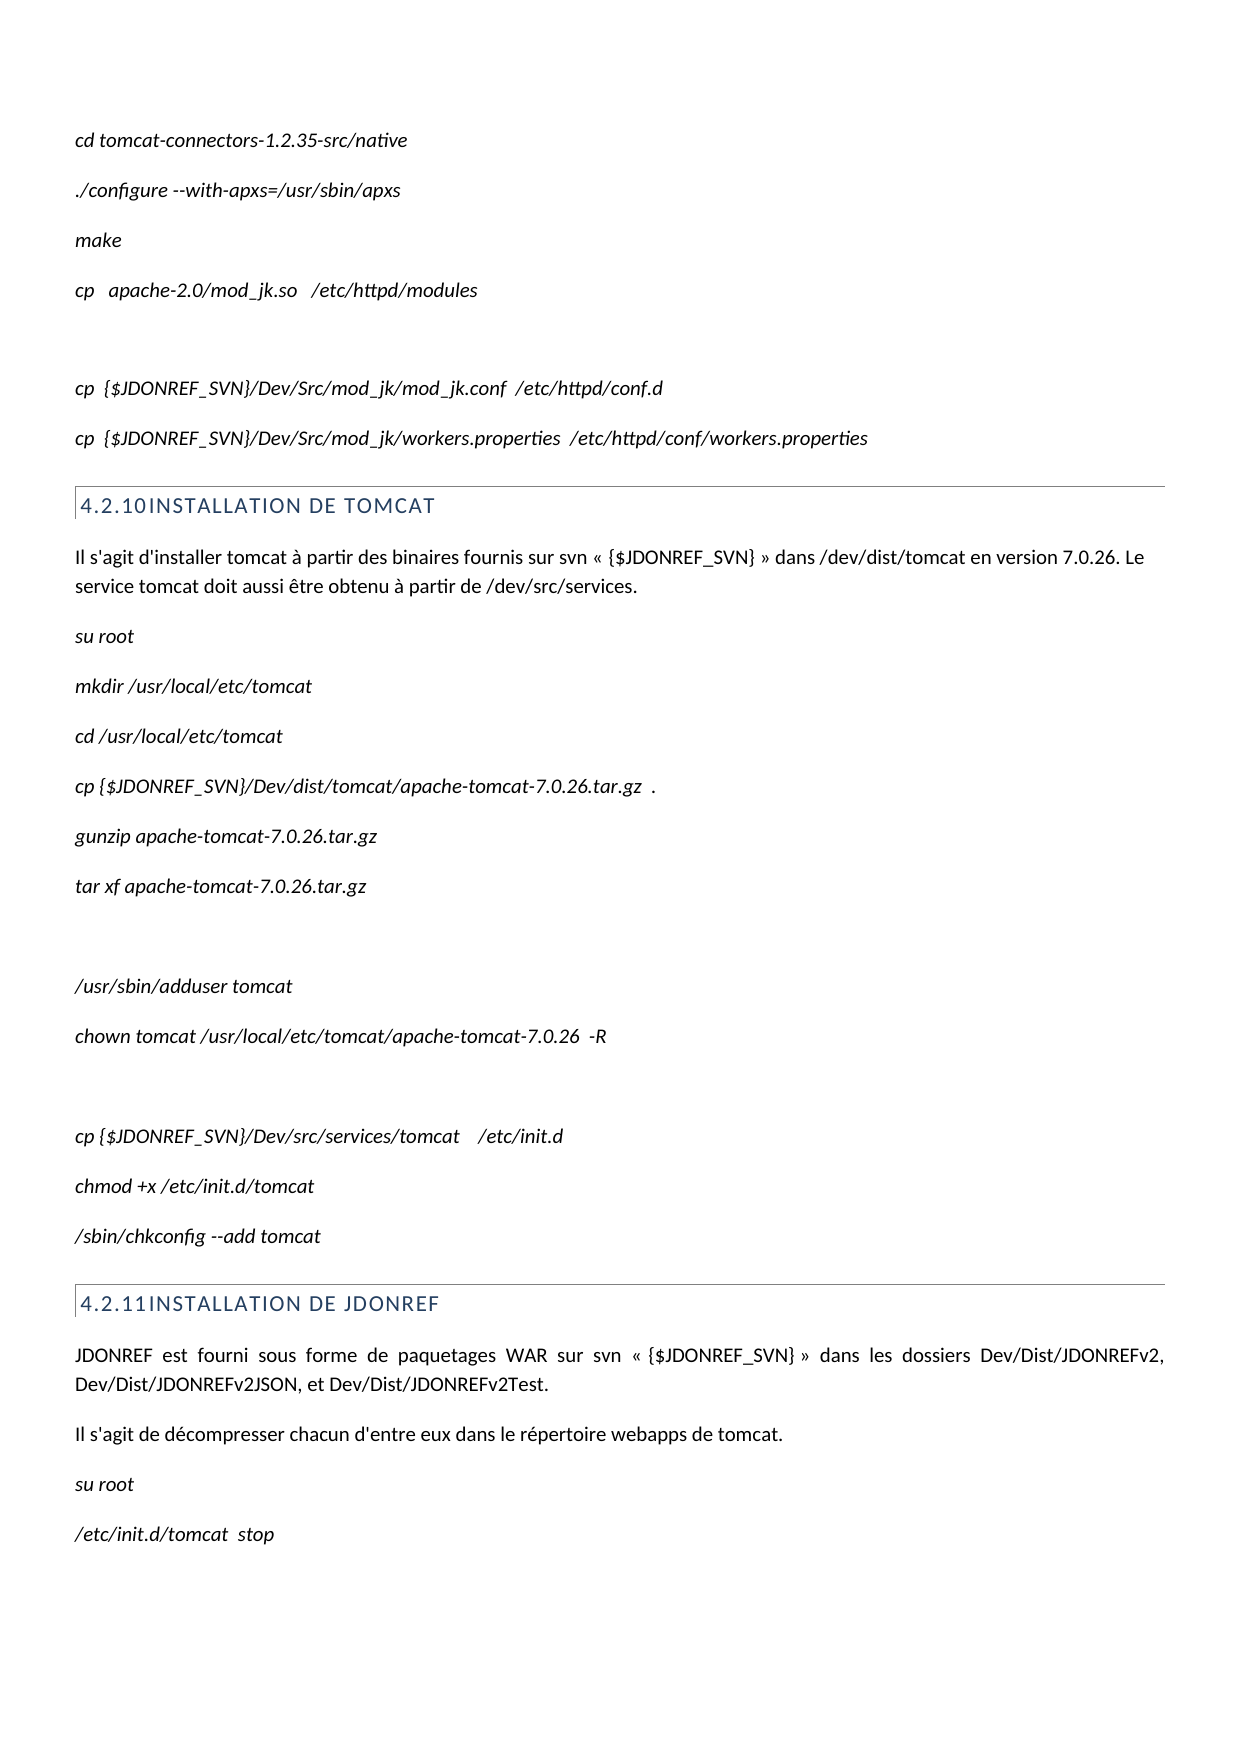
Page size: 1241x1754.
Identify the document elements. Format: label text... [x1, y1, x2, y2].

subtitle installation de jdonref [76, 1285, 1165, 1317]
text ./configure --with-apxs=/usr/sbin/apxs [75, 177, 1165, 202]
text JDONREF est fourni sous forme de paquetages WAR sur svn « {$JDONREF_SVN} » dans les dossiers Dev/Dist/JDONREFv2, Dev/Dist/JDONREFv2JSON, et Dev/Dist/JDONREFv2Test. [75, 1342, 1165, 1397]
text Il s'agit de décompresser chacun d'entre eux dans le répertoire webapps de tomcat. [75, 1421, 1165, 1447]
text cd /usr/local/etc/tomcat [75, 723, 1165, 749]
text /sbin/chkconfig --add tomcat [75, 1223, 1165, 1249]
text cp {$JDONREF_SVN}/Dev/src/services/tomcat /etc/init.d [75, 1123, 1165, 1149]
text cp {$JDONREF_SVN}/Dev/dist/tomcat/apache-tomcat-7.0.26.tar.gz . [75, 773, 1165, 799]
text su root [75, 623, 1165, 649]
text /usr/sbin/adduser tomcat [75, 973, 1165, 999]
text make [75, 227, 1165, 252]
text Il s'agit d'installer tomcat à partir des binaires fournis sur svn « {$JDONREF_SVN} » dans /dev/dist/tomcat en version 7.0.26. Le service tomcat doit aussi être obtenu à partir de /dev/src/services. [75, 544, 1165, 599]
text chown tomcat /usr/local/etc/tomcat/apache-tomcat-7.0.26 -R [75, 1023, 1165, 1049]
text tar xf apache-tomcat-7.0.26.tar.gz [75, 873, 1165, 899]
text su root [75, 1471, 1165, 1497]
text mkdir /usr/local/etc/tomcat [75, 673, 1165, 699]
text chmod +x /etc/init.d/tomcat [75, 1173, 1165, 1199]
text cp {$JDONREF_SVN}/Dev/Src/mod_jk/workers.properties /etc/httpd/conf/workers.properties [75, 426, 1165, 451]
text /etc/init.d/tomcat stop [75, 1521, 1165, 1547]
text cp apache-2.0/mod_jk.so /etc/httpd/modules [75, 277, 1165, 302]
text cd tomcat-connectors-1.2.35-src/native [75, 127, 1165, 152]
subtitle installation de tomcat [76, 487, 1165, 519]
text cp {$JDONREF_SVN}/Dev/Src/mod_jk/mod_jk.conf /etc/httpd/conf.d [75, 376, 1165, 401]
text gunzip apache-tomcat-7.0.26.tar.gz [75, 823, 1165, 849]
